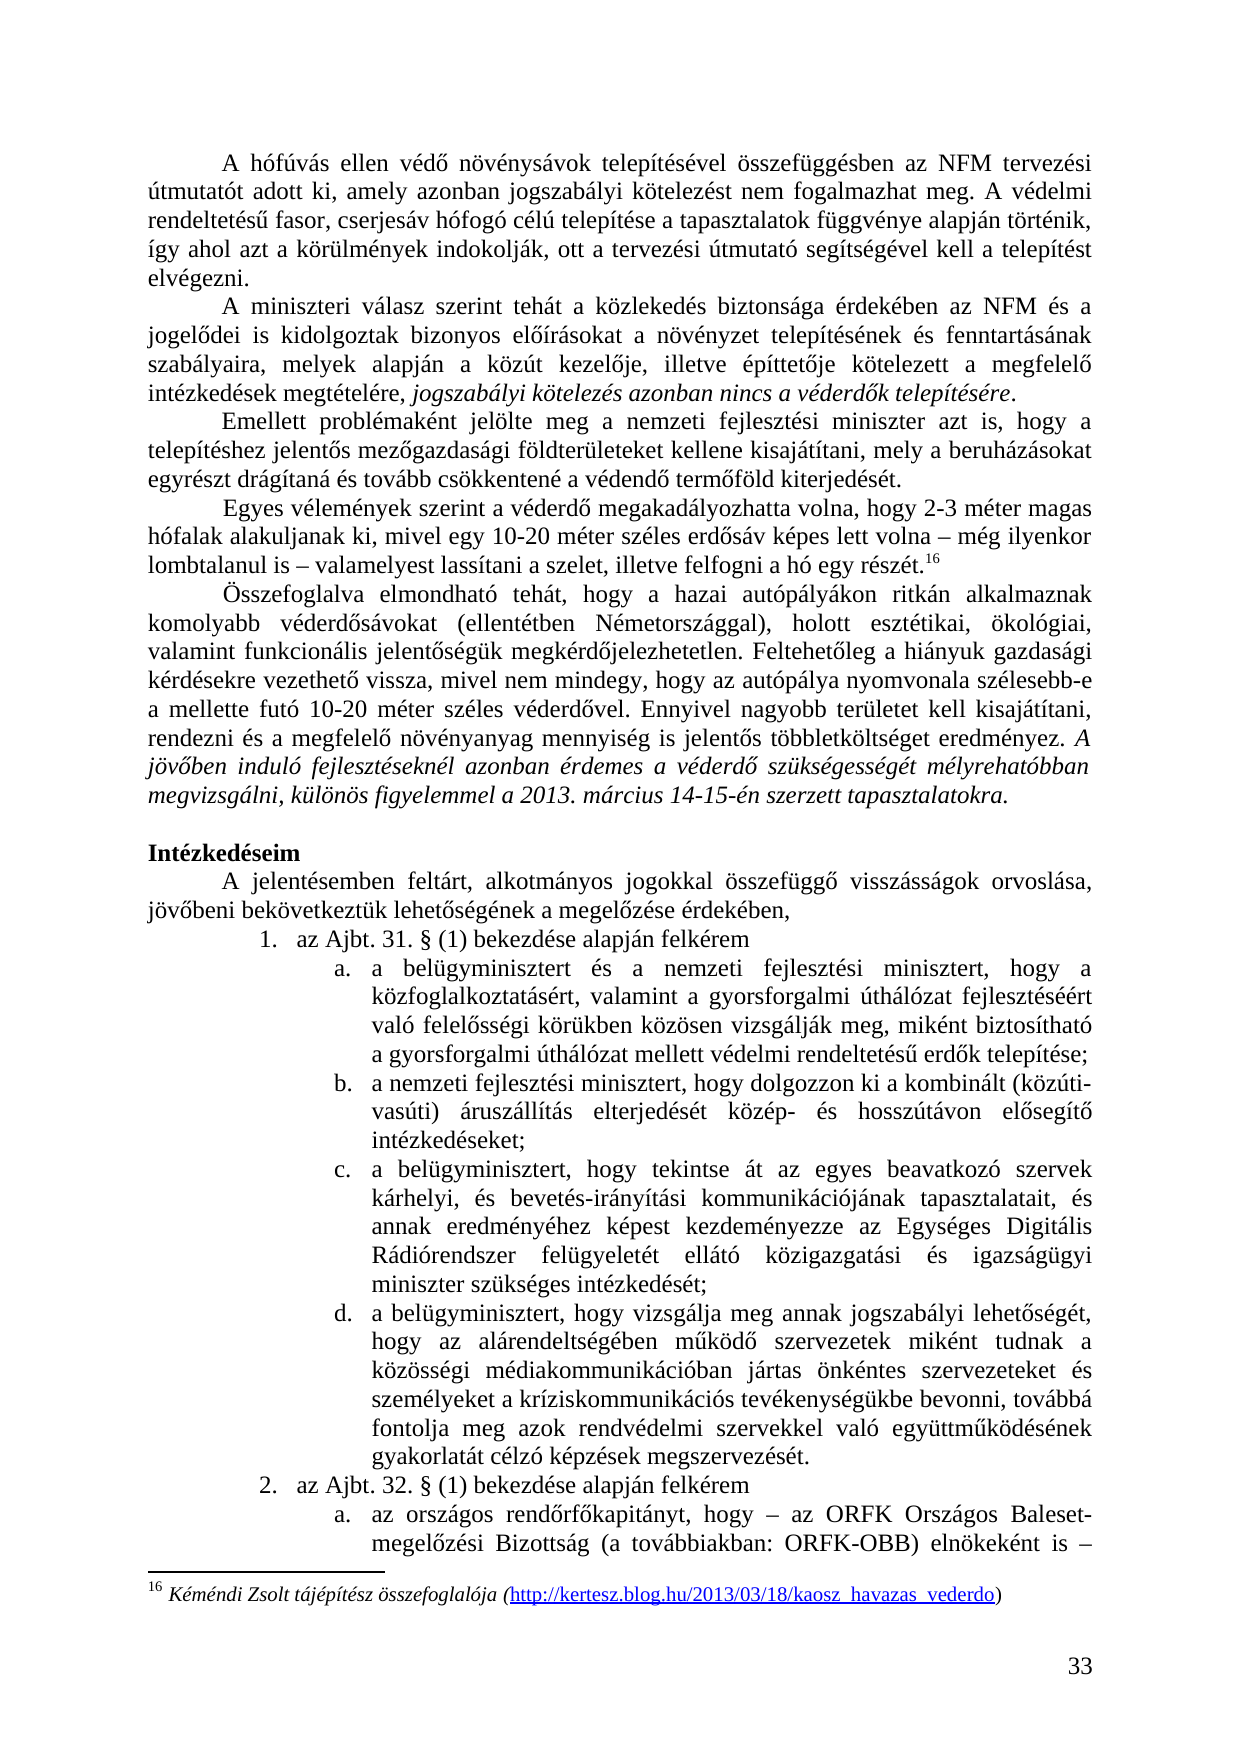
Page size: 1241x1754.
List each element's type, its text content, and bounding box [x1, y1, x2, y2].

list a nemzeti fejlesztési minisztert, hogy dolgozzon ki a kombinált (közúti-vasúti) áruszállítás elterjedését közép- és hosszútávon elősegítő intézkedéseket; [334, 1068, 1093, 1154]
text A jelentésemben feltárt, alkotmányos jogokkal összefüggő visszásságok orvoslása, jövőbeni bekövetkeztük lehetőségének a megelőzése érdekében, [148, 866, 1093, 924]
text Emellett problémaként jelölte meg a nemzeti fejlesztési miniszter azt is, hogy a telepítéshez jelentős mezőgazdasági földterületeket kellene kisajátítani, mely a beruházásokat egyrészt drágítaná és tovább csökkentené a védendő termőföld kiterjedését. [148, 406, 1093, 493]
list a belügyminisztert és a nemzeti fejlesztési minisztert, hogy a közfoglalkoztatásért, valamint a gyorsforgalmi úthálózat fejlesztéséért való felelősségi körükben közösen vizsgálják meg, miként biztosítható a gyorsforgalmi úthálózat mellett védelmi rendeltetésű erdők telepítése; [334, 953, 1093, 1068]
list az Ajbt. 32. § (1) bekezdése alapján felkérem [259, 1470, 1093, 1499]
text Kéméndi Zsolt tájépítész összefoglalója (http://kertesz.blog.hu/2013/03/18/kaosz_havazas_vederdo) [148, 1578, 1093, 1606]
list az Ajbt. 31. § (1) bekezdése alapján felkérem [259, 924, 1093, 953]
text Egyes vélemények szerint a véderdő megakadályozhatta volna, hogy 2-3 méter magas hófalak alakuljanak ki, mivel egy 10-20 méter széles erdősáv képes lett volna – még ilyenkor lombtalanul is – valamelyest lassítani a szelet, illetve felfogni a hó egy részét. [148, 493, 1093, 579]
text A miniszteri válasz szerint tehát a közlekedés biztonsága érdekében az NFM és a jogelődei is kidolgoztak bizonyos előírásokat a növényzet telepítésének és fenntartásának szabályaira, melyek alapján a közút kezelője, illetve építtetője kötelezett a megfelelő intézkedések megtételére, jogszabályi kötelezés azonban nincs a véderdők telepítésére. [148, 291, 1093, 406]
text Intézkedéseim [148, 838, 1093, 866]
list a belügyminisztert, hogy tekintse át az egyes beavatkozó szervek kárhelyi, és bevetés-irányítási kommunikációjának tapasztalatait, és annak eredményéhez képest kezdeményezze az Egységes Digitális Rádiórendszer felügyeletét ellátó közigazgatási és igazságügyi miniszter szükséges intézkedését; [334, 1154, 1093, 1298]
text Összefoglalva elmondható tehát, hogy a hazai autópályákon ritkán alkalmaznak komolyabb véderdősávokat (ellentétben Németországgal), holott esztétikai, ökológiai, valamint funkcionális jelentőségük megkérdőjelezhetetlen. Feltehetőleg a hiányuk gazdasági kérdésekre vezethető vissza, mivel nem mindegy, hogy az autópálya nyomvonala szélesebb-e a mellette futó 10-20 méter széles véderdővel. Ennyivel nagyobb területet kell kisajátítani, rendezni és a megfelelő növényanyag mennyiség is jelentős többletköltséget eredményez. A jövőben induló fejlesztéseknél azonban érdemes a véderdő szükségességét mélyrehatóbban megvizsgálni, különös figyelemmel a 2013. március 14-15-én szerzett tapasztalatokra. [148, 579, 1093, 809]
text A hófúvás ellen védő növénysávok telepítésével összefüggésben az NFM tervezési útmutatót adott ki, amely azonban jogszabályi kötelezést nem fogalmazhat meg. A védelmi rendeltetésű fasor, cserjesáv hófogó célú telepítése a tapasztalatok függvénye alapján történik, így ahol azt a körülmények indokolják, ott a tervezési útmutató segítségével kell a telepítést elvégezni. [148, 148, 1093, 291]
list a belügyminisztert, hogy vizsgálja meg annak jogszabályi lehetőségét, hogy az alárendeltségében működő szervezetek miként tudnak a közösségi médiakommunikációban jártas önkéntes szervezeteket és személyeket a kríziskommunikációs tevékenységükbe bevonni, továbbá fontolja meg azok rendvédelmi szervekkel való együttműködésének gyakorlatát célzó képzések megszervezését. [334, 1298, 1093, 1470]
list az országos rendőrfőkapitányt, hogy – az ORFK Országos Baleset-megelőzési Bizottság (a továbbiakban: ORFK-OBB) elnökeként is – [334, 1499, 1093, 1556]
